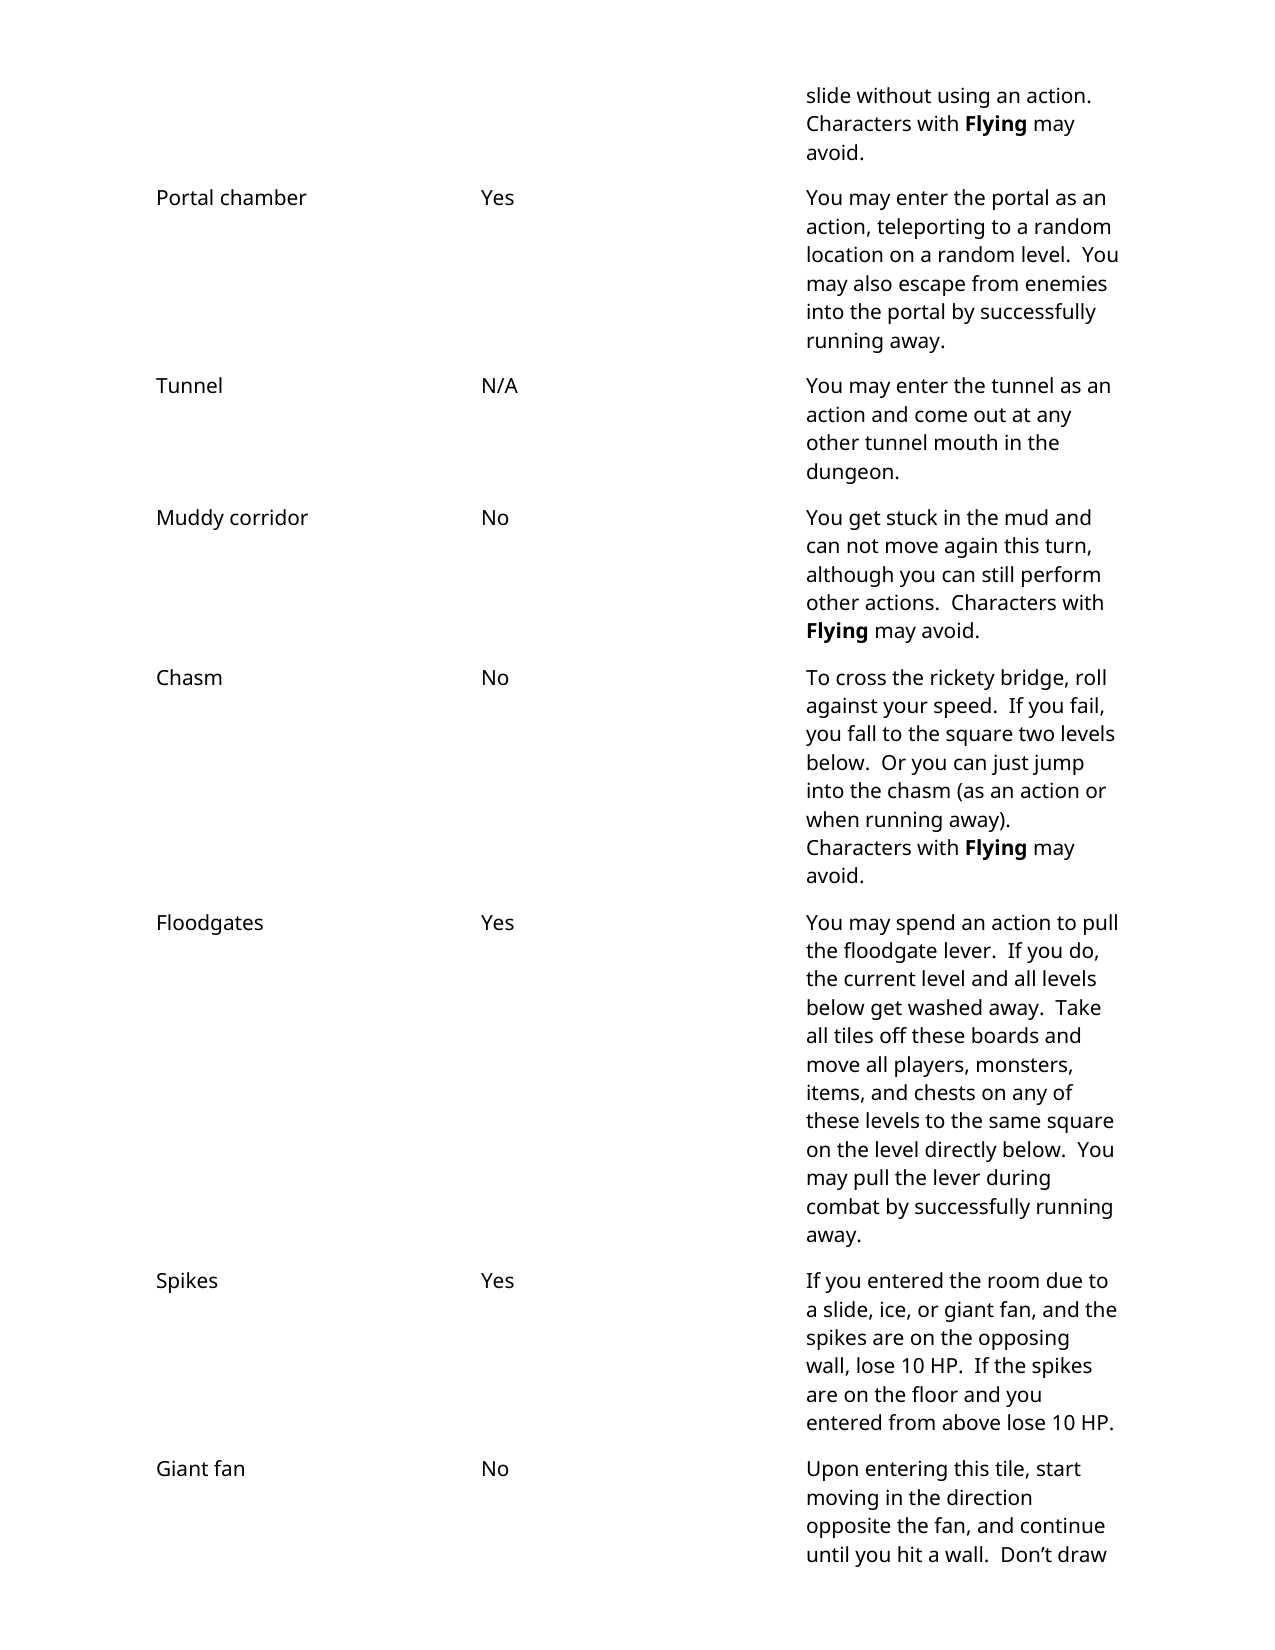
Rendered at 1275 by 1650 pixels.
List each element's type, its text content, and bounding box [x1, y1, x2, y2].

table_cell You may spend an action to pull the floodgate lever. If you do, the current level and all levels below get washed away. Take all tiles off these boards and move all players, monsters, items, and chests on any of these levels to the same square on the level directly below. You may pull the lever during combat by successfully running away. [800, 902, 1125, 1261]
table_cell Floodgates [150, 902, 475, 1261]
table_cell You get stuck in the mud and can not move again this turn, although you can still perform other actions. Characters with Flying may avoid. [800, 497, 1125, 657]
table_cell You may enter the portal as an action, teleporting to a random location on a random level. You may also escape from enemies into the portal by successfully running away. [800, 178, 1125, 366]
table_cell No [475, 657, 800, 902]
table_cell [150, 75, 475, 178]
table_cell [475, 75, 800, 178]
table_cell Upon entering this tile, start moving in the direction opposite the fan, and continue until you hit a wall. Don’t draw [800, 1449, 1125, 1574]
table_cell Yes [475, 1261, 800, 1449]
table_cell Chasm [150, 657, 475, 902]
table_cell Yes [475, 902, 800, 1261]
table_cell No [475, 1449, 800, 1574]
table_cell slide without using an action. Characters with Flying may avoid. [800, 75, 1125, 178]
table_cell No [475, 497, 800, 657]
table_cell Yes [475, 178, 800, 366]
table_cell N/A [475, 366, 800, 497]
table_cell You may enter the tunnel as an action and come out at any other tunnel mouth in the dungeon. [800, 366, 1125, 497]
table_cell Giant fan [150, 1449, 475, 1574]
table_cell Portal chamber [150, 178, 475, 366]
table_cell If you entered the room due to a slide, ice, or giant fan, and the spikes are on the opposing wall, lose 10 HP. If the spikes are on the floor and you entered from above lose 10 HP. [800, 1261, 1125, 1449]
table_cell Tunnel [150, 366, 475, 497]
table_cell To cross the rickety bridge, roll against your speed. If you fail, you fall to the square two levels below. Or you can just jump into the chasm (as an action or when running away). Characters with Flying may avoid. [800, 657, 1125, 902]
table_cell Muddy corridor [150, 497, 475, 657]
table_cell Spikes [150, 1261, 475, 1449]
